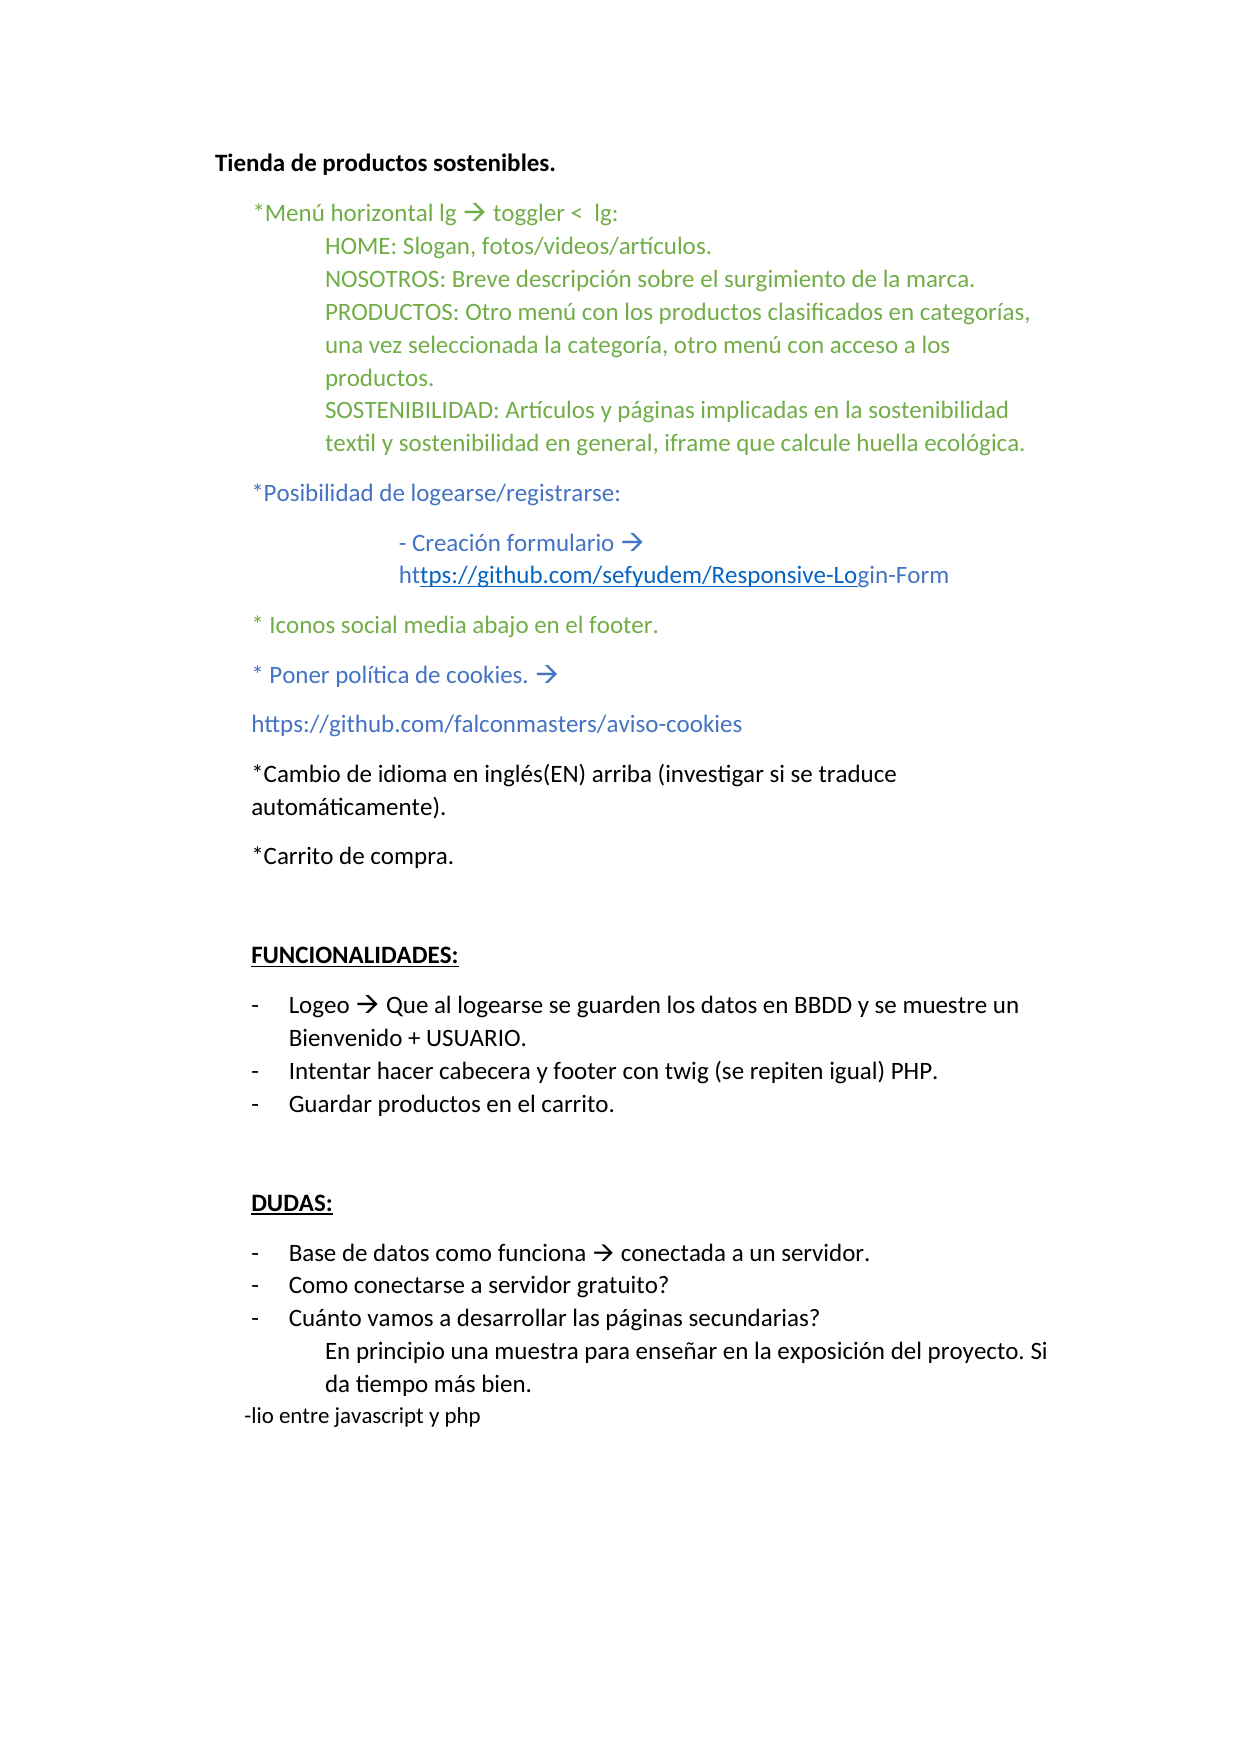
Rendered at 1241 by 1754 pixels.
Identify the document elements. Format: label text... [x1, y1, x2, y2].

text * Poner política de cookies.  [177, 659, 1063, 689]
list Intentar hacer cabecera y footer con twig (se repiten igual) PHP. [251, 1055, 1063, 1086]
text https://github.com/falconmasters/aviso-cookies [177, 708, 1063, 739]
list Base de datos como funciona  conectada a un servidor. [251, 1237, 1063, 1267]
text - Creación formulario  https://github.com/sefyudem/Responsive-Login-Form [398, 527, 1063, 590]
list Guardar productos en el carrito. [251, 1088, 1063, 1118]
text *Cambio de idioma en inglés(EN) arriba (investigar si se traduce automáticamente). [251, 758, 1063, 821]
text DUDAS: [251, 1187, 1063, 1218]
list Cuánto vamos a desarrollar las páginas secundarias? [251, 1303, 1063, 1333]
list Como conectarse a servidor gratuito? [251, 1270, 1063, 1300]
list *Menú horizontal lg  toggler < lg: [252, 197, 1063, 228]
list Logeo  Que al logearse se guarden los datos en BBDD y se muestre un Bienvenido + USUARIO. [251, 989, 1063, 1053]
text *Carrito de compra. [251, 841, 1063, 871]
list HOME: Slogan, fotos/videos/artículos. [252, 230, 1063, 261]
text * Iconos social media abajo en el footer. [177, 609, 1063, 640]
list En principio una muestra para enseñar en la exposición del proyecto. Si da tiempo más bien. [325, 1336, 1063, 1399]
text *Posibilidad de logearse/registrarse: [177, 477, 1063, 508]
list -lio entre javascript y php [177, 1401, 1063, 1429]
text Tienda de productos sostenibles. [215, 148, 1063, 178]
list SOSTENIBILIDAD: Artículos y páginas implicadas en la sostenibilidad textil y sostenibilidad en general, iframe que calcule huella ecológica. [325, 395, 1063, 458]
list NOSOTROS: Breve descripción sobre el surgimiento de la marca. [252, 263, 1063, 293]
list PRODUCTOS: Otro menú con los productos clasificados en categorías, una vez seleccionada la categoría, otro menú con acceso a los productos. [325, 296, 1063, 392]
text FUNCIONALIDADES: [177, 940, 1063, 970]
